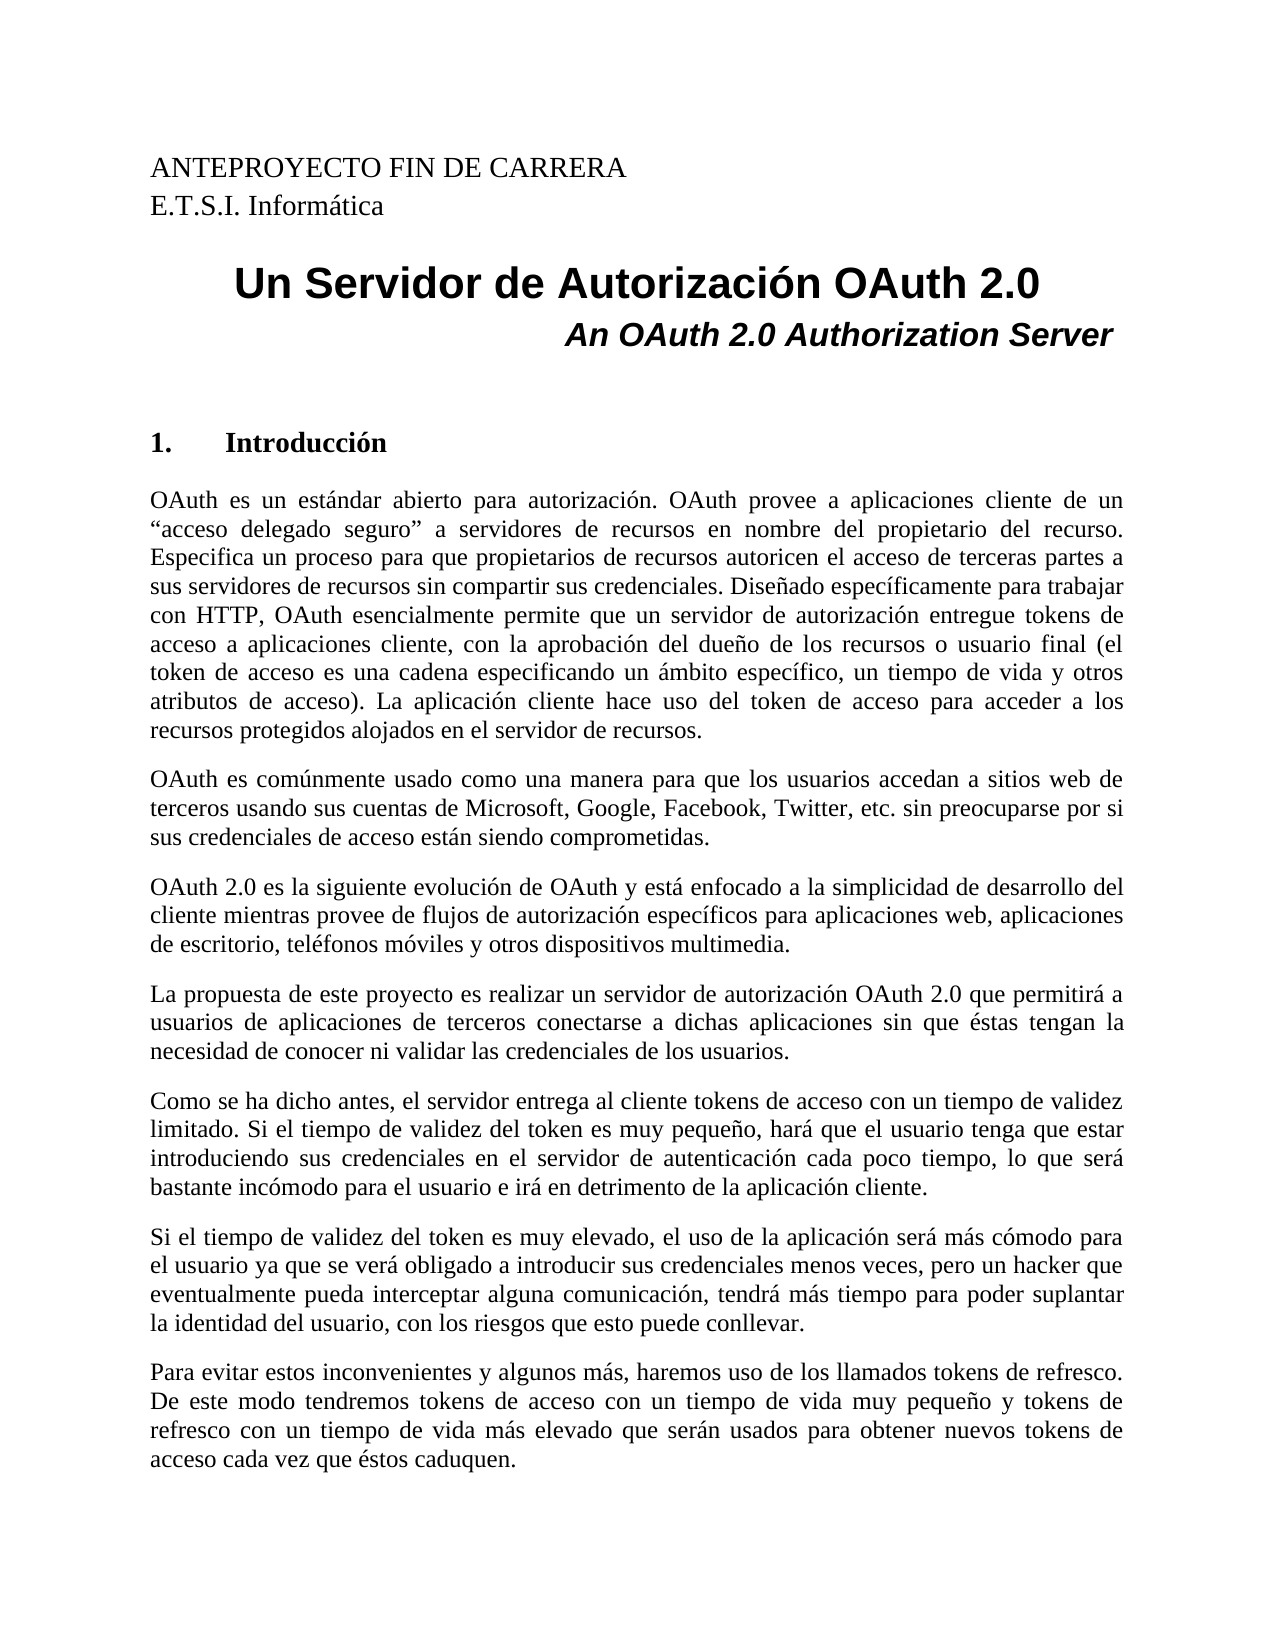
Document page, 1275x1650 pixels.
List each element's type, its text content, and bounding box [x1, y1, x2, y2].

text Para evitar estos inconvenientes y algunos más, haremos uso de los llamados tokens de refresco. De este modo tendremos tokens de acceso con un tiempo de vida muy pequeño y tokens de refresco con un tiempo de vida más elevado que serán usados para obtener nuevos tokens de acceso cada vez que éstos caduquen. [150, 1357, 1125, 1472]
text Si el tiempo de validez del token es muy elevado, el uso de la aplicación será más cómodo para el usuario ya que se verá obligado a introducir sus credenciales menos veces, pero un hacker que eventualmente pueda interceptar alguna comunicación, tendrá más tiempo para poder suplantar la identidad del usuario, con los riesgos que esto puede conllevar. [150, 1222, 1125, 1337]
text Como se ha dicho antes, el servidor entrega al cliente tokens de acceso con un tiempo de validez limitado. Si el tiempo de validez del token es muy pequeño, hará que el usuario tenga que estar introduciendo sus credenciales en el servidor de autenticación cada poco tiempo, lo que será bastante incómodo para el usuario e irá en detrimento de la aplicación cliente. [150, 1086, 1125, 1201]
text OAuth 2.0 es la siguiente evolución de OAuth y está enfocado a la simplicidad de desarrollo del cliente mientras provee de flujos de autorización específicos para aplicaciones web, aplicaciones de escritorio, teléfonos móviles y otros dispositivos multimedia. [150, 872, 1125, 958]
text E.T.S.I. Informática [150, 188, 1125, 222]
text La propuesta de este proyecto es realizar un servidor de autorización OAuth 2.0 que permitirá a usuarios de aplicaciones de terceros conectarse a dichas aplicaciones sin que éstas tengan la necesidad de conocer ni validar las credenciales de los usuarios. [150, 979, 1125, 1065]
text OAuth es comúnmente usado como una manera para que los usuarios accedan a sitios web de terceros usando sus cuentas de Microsoft, Google, Facebook, Twitter, etc. sin preocuparse por si sus credenciales de acceso están siendo comprometidas. [150, 764, 1125, 851]
list Introducción [150, 426, 1125, 459]
text OAuth es un estándar abierto para autorización. OAuth provee a aplicaciones cliente de un “acceso delegado seguro” a servidores de recursos en nombre del propietario del recurso. Especifica un proceso para que propietarios de recursos autoricen el acceso de terceras partes a sus servidores de recursos sin compartir sus credenciales. Diseñado específicamente para trabajar con HTTP, OAuth esencialmente permite que un servidor de autorización entregue tokens de acceso a aplicaciones cliente, con la aprobación del dueño de los recursos o usuario final (el token de acceso es una cadena especificando un ámbito específico, un tiempo de vida y otros atributos de acceso). La aplicación cliente hace uso del token de acceso para acceder a los recursos protegidos alojados en el servidor de recursos. [150, 485, 1125, 744]
title An OAuth 2.0 Authorization Server [150, 315, 1125, 353]
title Un Servidor de Autorización OAuth 2.0 [150, 257, 1125, 308]
text ANTEPROYECTO FIN DE CARRERA [150, 150, 1125, 183]
